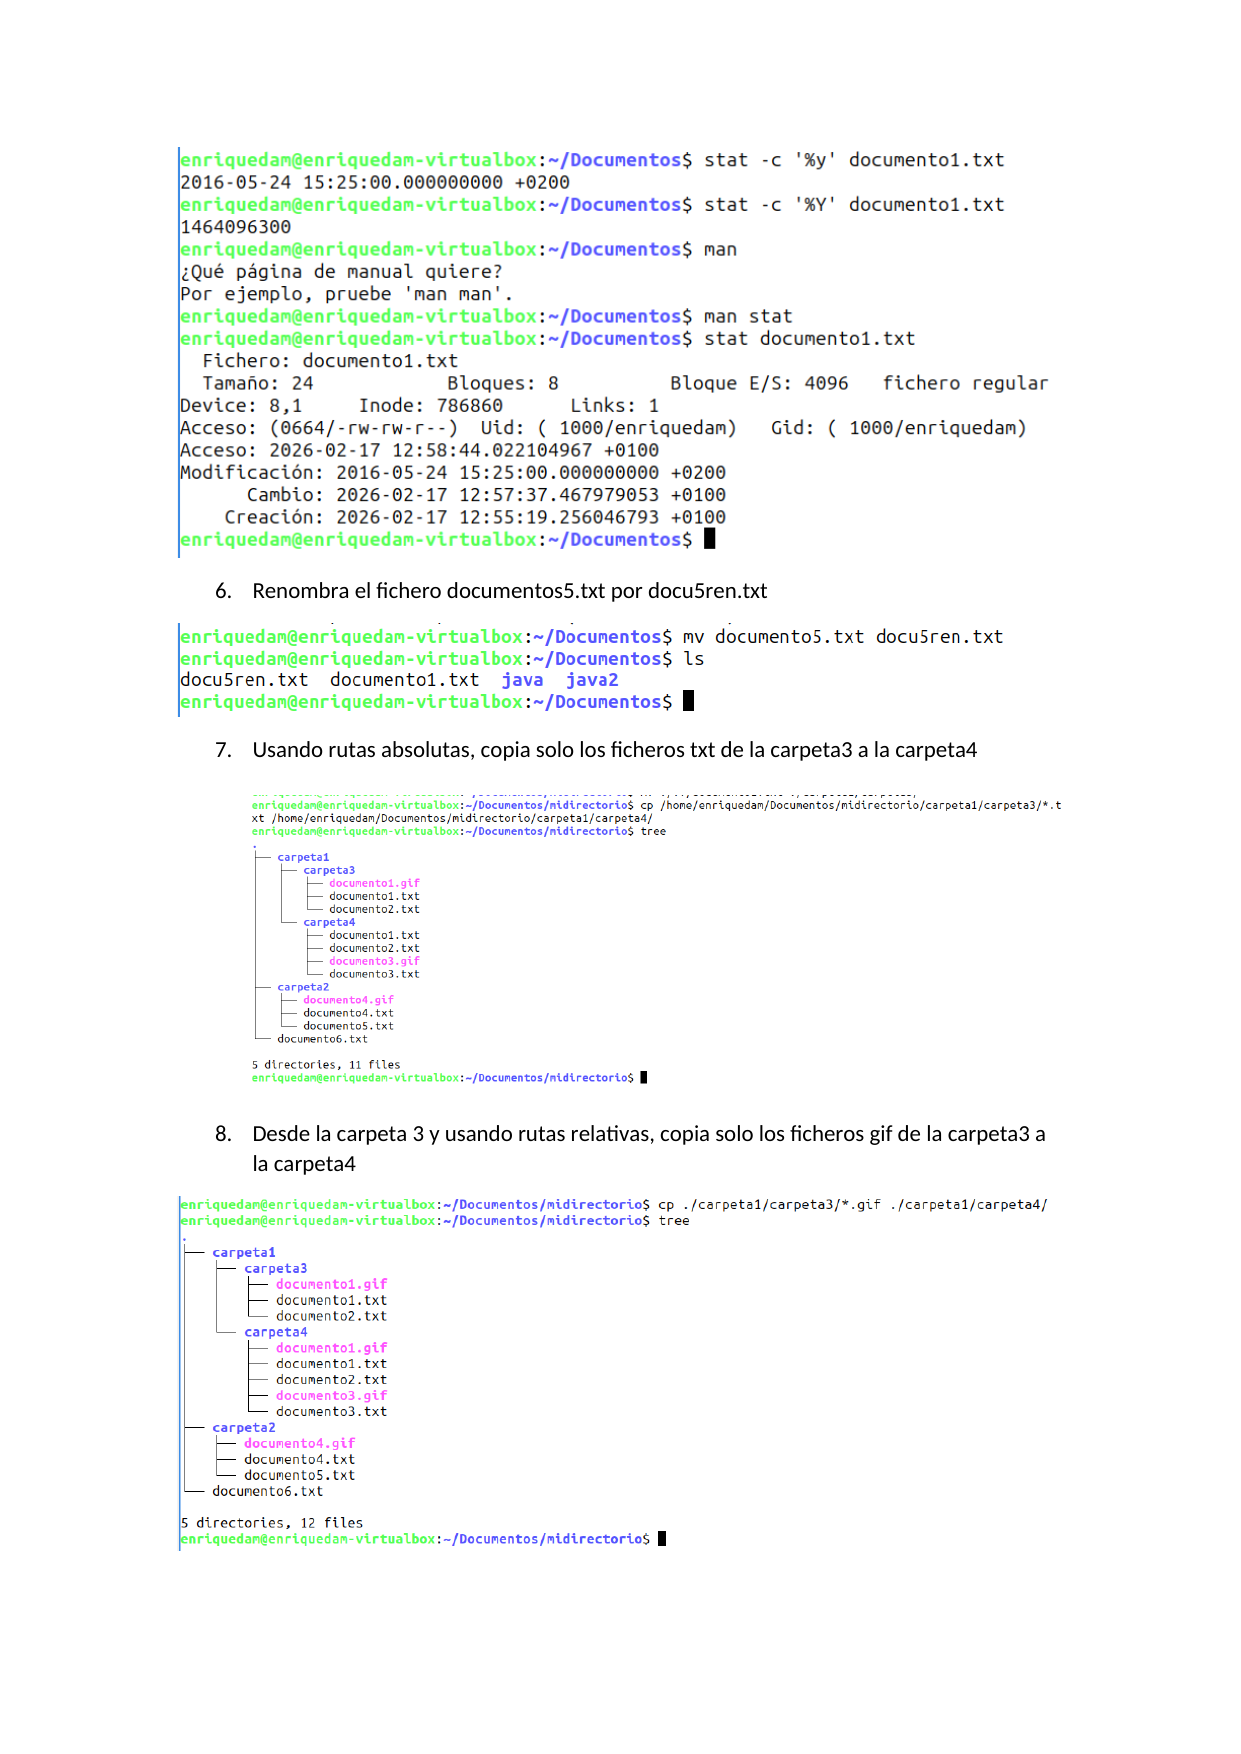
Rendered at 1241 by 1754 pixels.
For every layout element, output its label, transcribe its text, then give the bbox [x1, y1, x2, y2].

picture [252, 795, 1063, 1087]
list Usando rutas absolutas, copia solo los ficheros txt de la carpeta3 a la carpeta4 [215, 735, 1063, 763]
list Renombra el fichero documentos5.txt por docu5ren.txt [215, 576, 1063, 604]
list Desde la carpeta 3 y usando rutas relativas, copia solo los ficheros gif de la carpeta3 a la carpeta4 [215, 1119, 1063, 1178]
picture [177, 1196, 1063, 1551]
picture [177, 147, 1063, 558]
picture [177, 623, 1063, 717]
